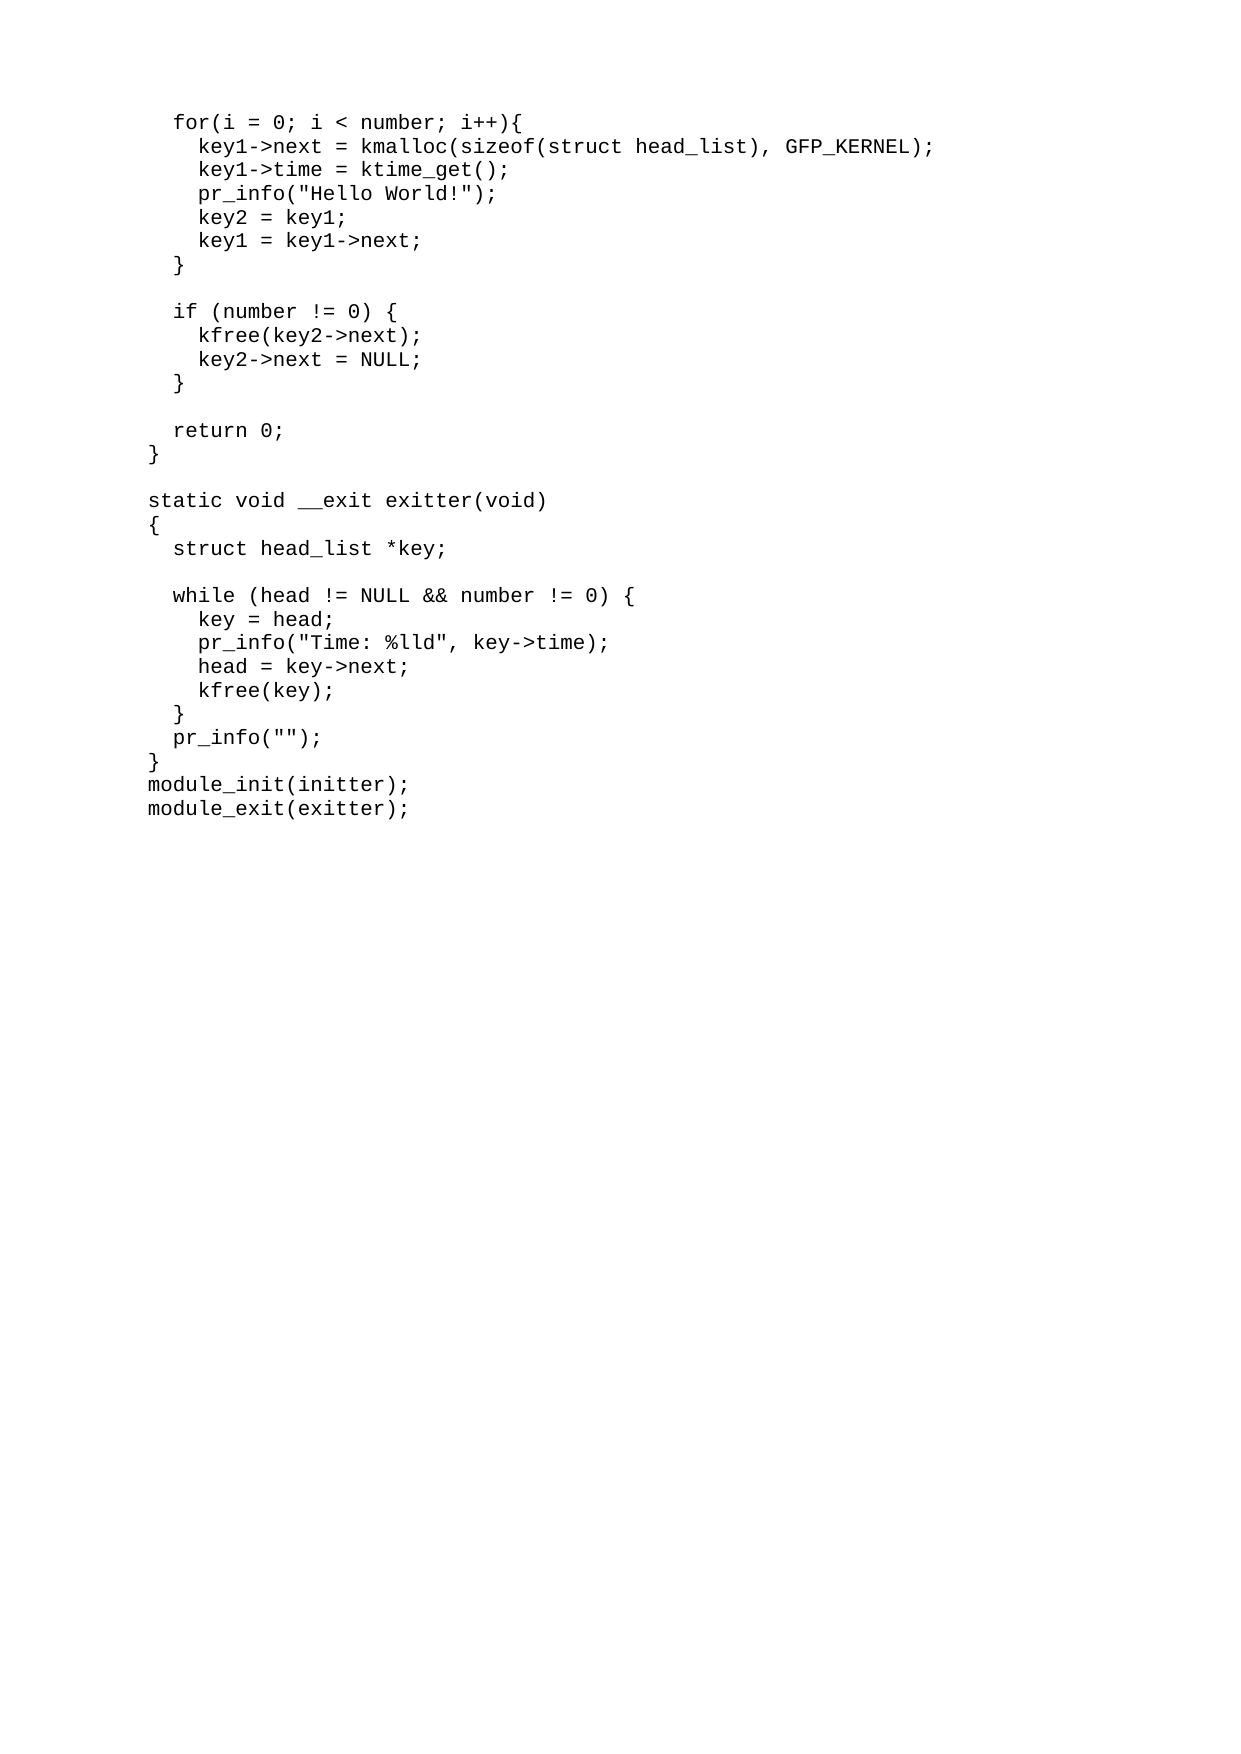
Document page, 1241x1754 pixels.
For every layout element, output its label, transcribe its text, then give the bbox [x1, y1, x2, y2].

text struct head_list *key; [148, 538, 1152, 561]
text module_init(initter); [148, 774, 1152, 798]
text if (number != 0) { [148, 301, 1152, 325]
text while (head != NULL && number != 0) { [148, 585, 1152, 609]
text head = key->next; [148, 656, 1152, 680]
text } [148, 703, 1152, 727]
text key2->next = NULL; [148, 349, 1152, 372]
text key1->time = ktime_get(); [148, 159, 1152, 183]
text for(i = 0; i < number; i++){ [148, 112, 1152, 136]
text pr_info("Hello World!"); [148, 183, 1152, 207]
text } [148, 372, 1152, 396]
text } [148, 751, 1152, 774]
text pr_info("Time: %lld", key->time); [148, 632, 1152, 656]
text } [148, 254, 1152, 278]
text kfree(key2->next); [148, 325, 1152, 349]
text key2 = key1; [148, 207, 1152, 230]
text pr_info(""); [148, 727, 1152, 751]
text kfree(key); [148, 680, 1152, 703]
text key = head; [148, 609, 1152, 632]
text return 0; [148, 419, 1152, 443]
text key1->next = kmalloc(sizeof(struct head_list), GFP_KERNEL); [148, 136, 1152, 159]
text } [148, 443, 1152, 467]
text static void __exit exitter(void) [148, 491, 1152, 514]
text { [148, 514, 1152, 538]
text key1 = key1->next; [148, 230, 1152, 254]
text module_exit(exitter); [148, 798, 1152, 822]
